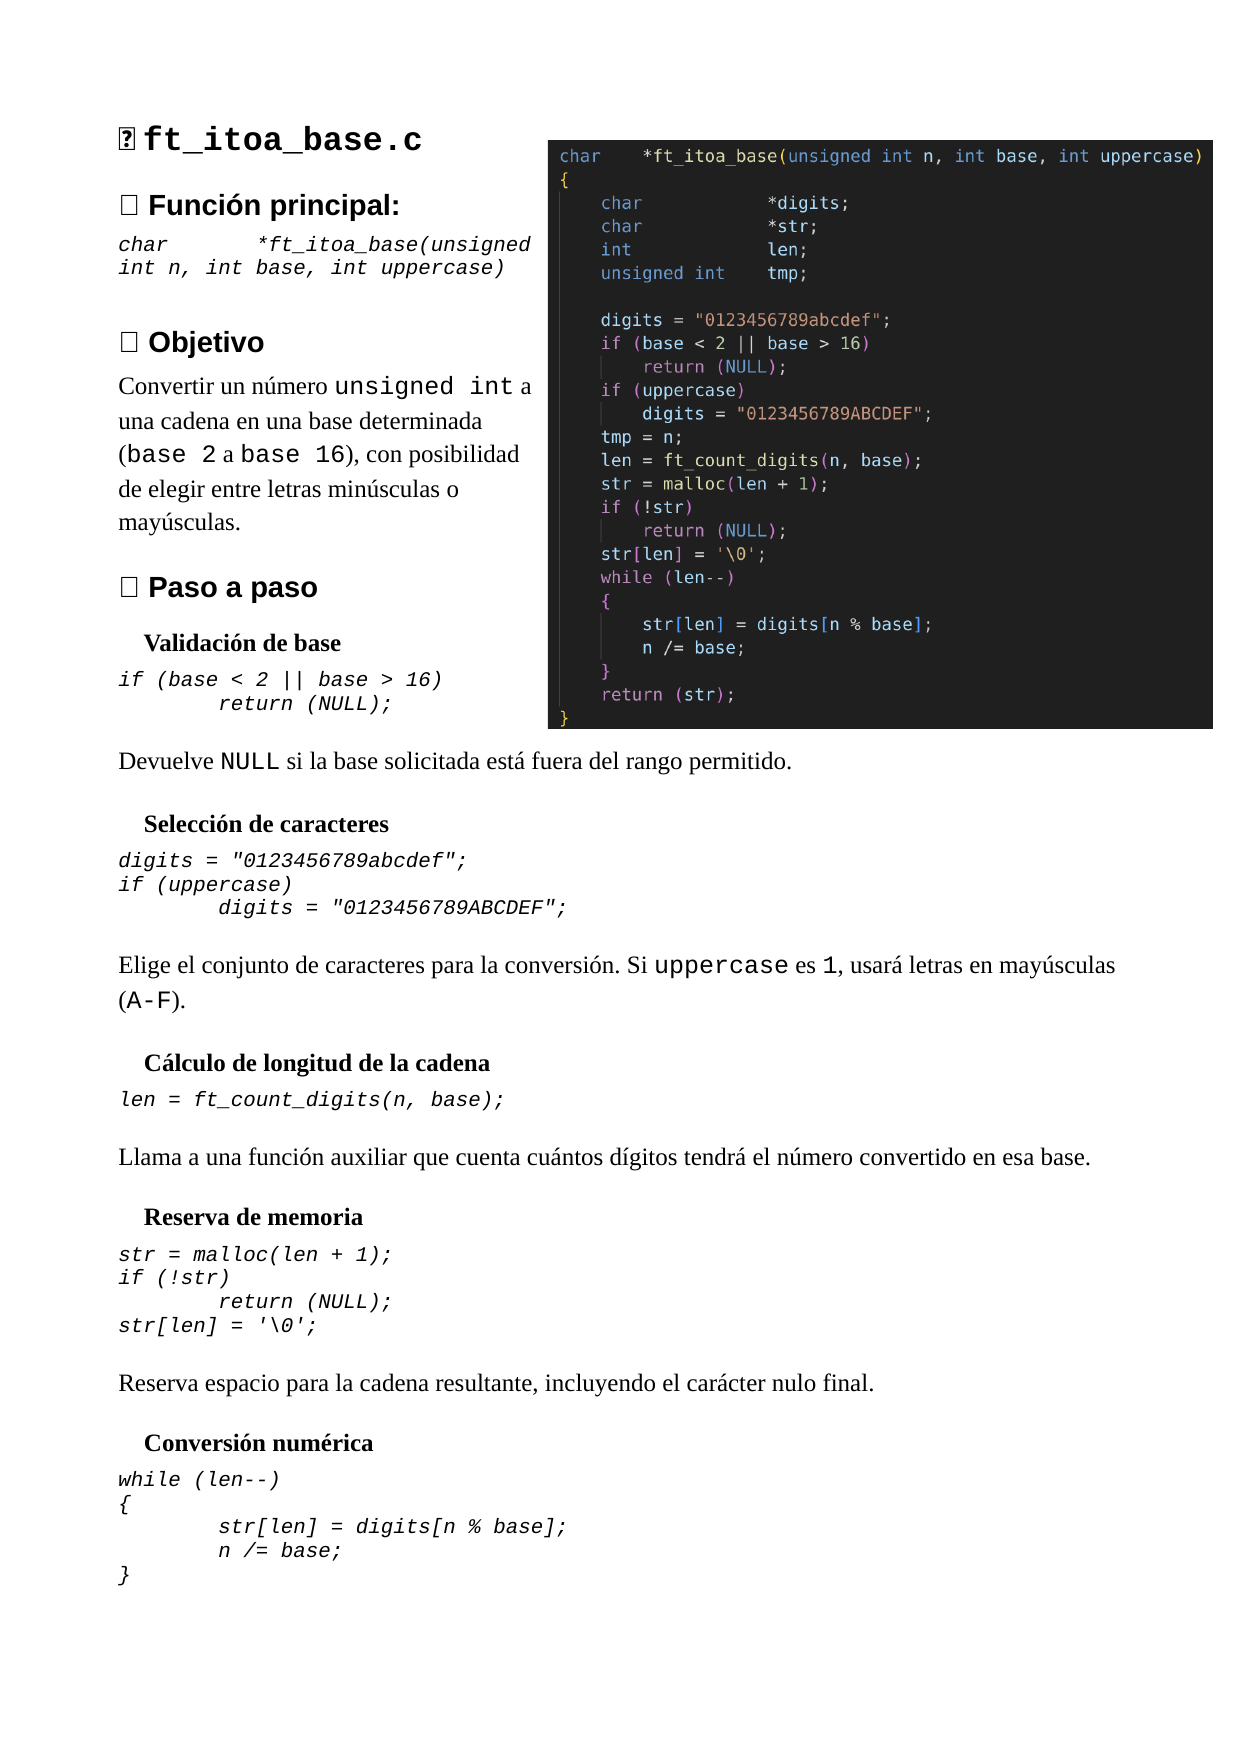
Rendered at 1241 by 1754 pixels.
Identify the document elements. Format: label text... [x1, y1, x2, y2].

subtitle 📄 ft_itoa_base.c [118, 118, 1122, 161]
subtitle ✅ Conversión numérica [118, 1428, 1122, 1457]
text n /= base; [118, 1540, 1122, 1564]
text len = ft_count_digits(n, base); [118, 1089, 1122, 1113]
picture [547, 140, 1213, 729]
text str[len] = digits[n % base]; [118, 1516, 1122, 1540]
subtitle ✅ Reserva de memoria [118, 1202, 1122, 1231]
text return (NULL); [118, 693, 547, 717]
text if (uppercase) [118, 873, 1122, 897]
subtitle ✅ Validación de base [118, 628, 547, 657]
text char *ft_itoa_base(unsigned int n, int base, int uppercase) [118, 234, 547, 281]
text if (base < 2 || base > 16) [118, 669, 547, 693]
text Convertir un número unsigned int a una cadena en una base determinada (base 2 a base 16), con posibilidad de elegir entre letras minúsculas o mayúsculas. [118, 371, 547, 536]
subtitle 🧠 Paso a paso [118, 569, 547, 603]
text while (len--) [118, 1469, 1122, 1493]
subtitle 📌 Objetivo [118, 325, 547, 359]
text digits = "0123456789abcdef"; [118, 850, 1122, 873]
text Devuelve NULL si la base solicitada está fuera del rango permitido. [118, 746, 1122, 777]
text if (!str) [118, 1267, 1122, 1291]
text Reserva espacio para la cadena resultante, incluyendo el carácter nulo final. [118, 1368, 1122, 1396]
subtitle ✅ Selección de caracteres [118, 809, 1122, 837]
text str[len] = '\0'; [118, 1314, 1122, 1338]
subtitle ✅ Cálculo de longitud de la cadena [118, 1048, 1122, 1077]
subtitle 🔧 Función principal: [118, 188, 547, 221]
text Elige el conjunto de caracteres para la conversión. Si uppercase es 1, usará letras en mayúsculas (A-F). [118, 950, 1122, 1016]
text digits = "0123456789ABCDEF"; [118, 897, 1122, 921]
text return (NULL); [118, 1291, 1122, 1314]
text } [118, 1564, 1122, 1587]
text { [118, 1493, 1122, 1516]
text str = malloc(len + 1); [118, 1244, 1122, 1267]
text Llama a una función auxiliar que cuenta cuántos dígitos tendrá el número convertido en esa base. [118, 1142, 1122, 1171]
